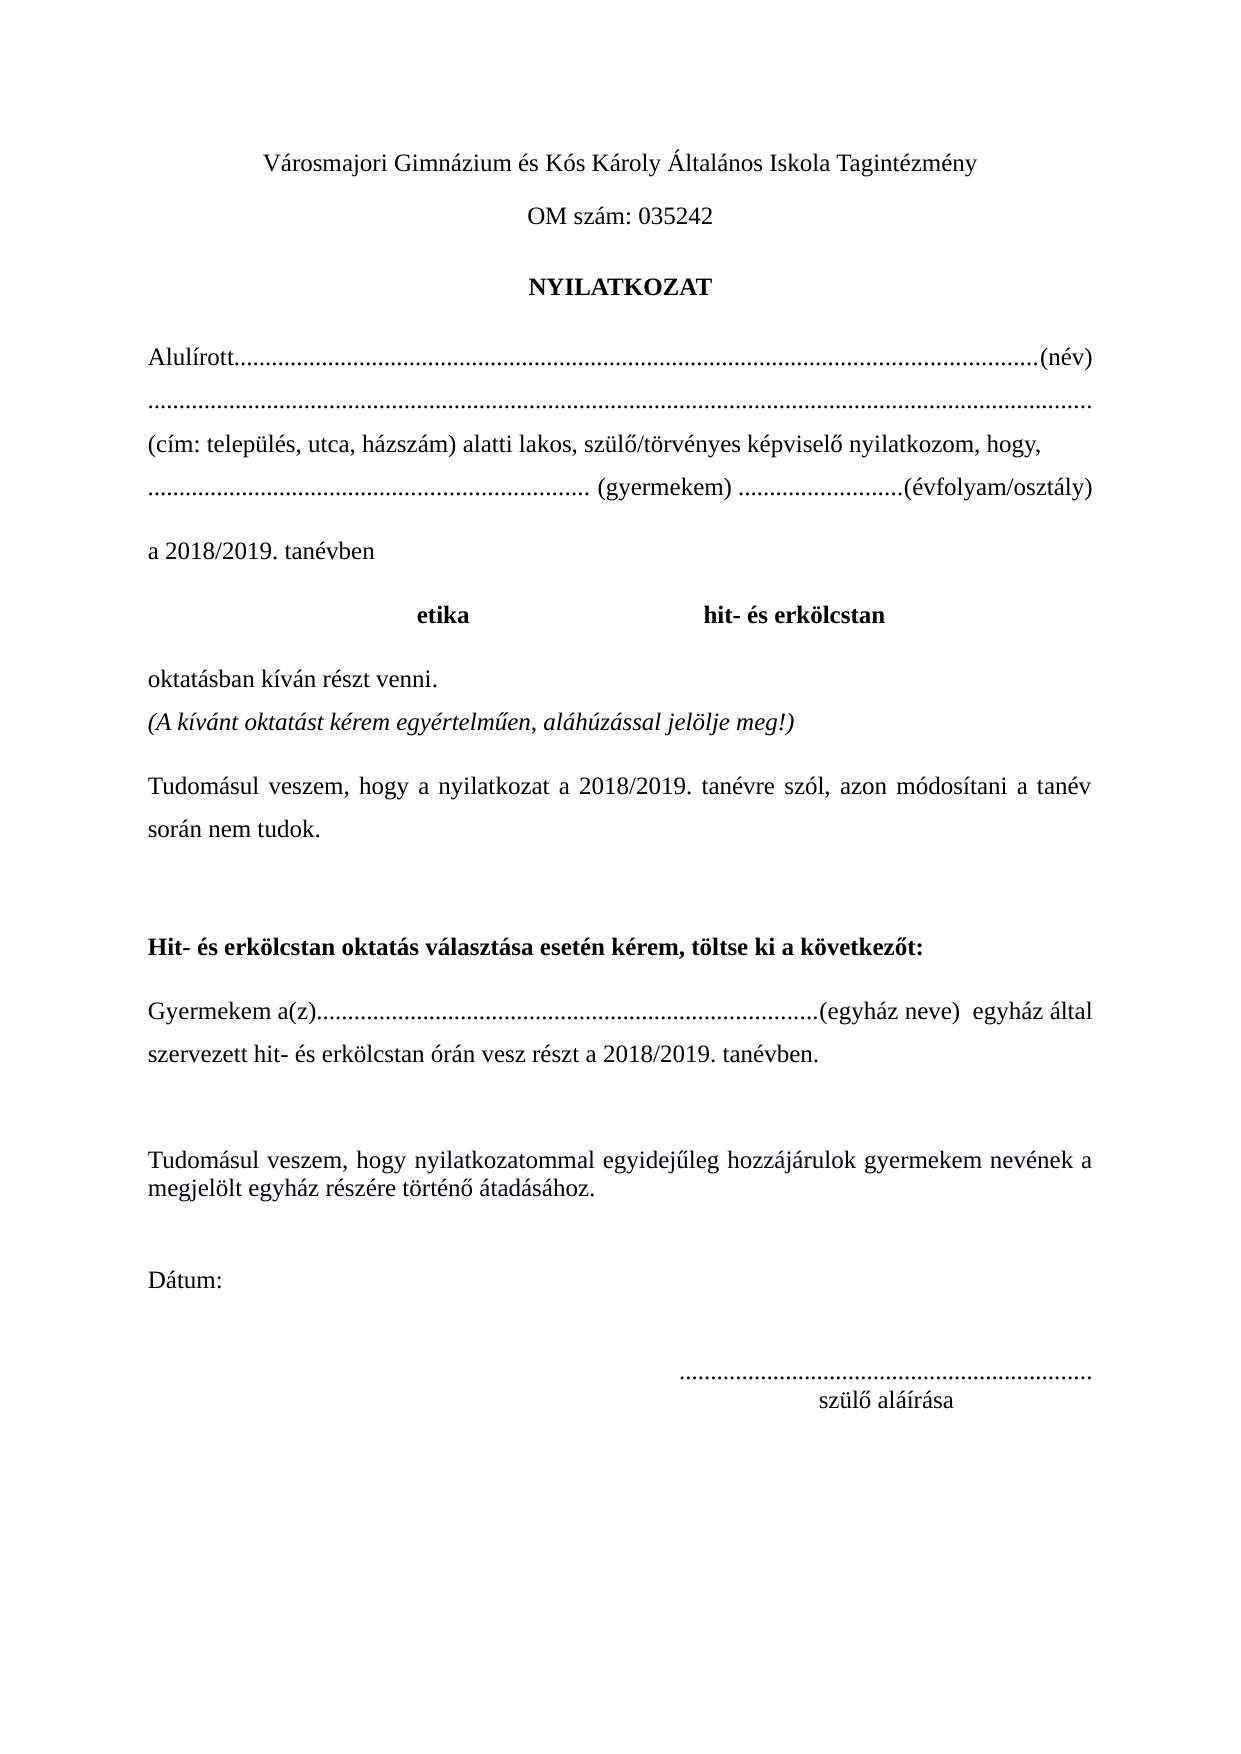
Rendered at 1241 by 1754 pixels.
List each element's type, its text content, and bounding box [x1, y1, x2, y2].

text a 2018/2019. tanévben [148, 536, 1093, 564]
text Tudomásul veszem, hogy a nyilatkozat a 2018/2019. tanévre szól, azon módosítani a tanév során nem tudok. [148, 771, 1093, 843]
text szülő aláírása [679, 1385, 1093, 1413]
text etika hit- és erkölcstan [148, 600, 1093, 628]
text Gyermekem a(z) (egyház neve) egyház által [148, 996, 1093, 1025]
text szervezett hit- és erkölcstan órán vesz részt a 2018/2019. tanévben. [148, 1039, 1093, 1068]
text (cím: település, utca, házszám) alatti lakos, szülő/törvényes képviselő nyilatkozom, hogy, [148, 429, 1093, 457]
text (gyermekem) (évfolyam/osztály) [148, 472, 1093, 501]
text Tudomásul veszem, hogy nyilatkozatommal egyidejűleg hozzájárulok gyermekem nevének a megjelölt egyház részére történő átadásához. [148, 1145, 1093, 1202]
text Alulírott (név) [148, 342, 1093, 371]
text Dátum: [148, 1265, 1093, 1293]
text Hit- és erkölcstan oktatás választása esetén kérem, töltse ki a következőt: [148, 932, 1093, 961]
text OM szám: 035242 [148, 201, 1093, 230]
text NYILATKOZAT [148, 272, 1093, 301]
text oktatásban kíván részt venni. [148, 664, 1093, 692]
text (A kívánt oktatást kérem egyértelműen, aláhúzással jelölje meg!) [148, 707, 1093, 736]
text Városmajori Gimnázium és Kós Károly Általános Iskola Tagintézmény [148, 148, 1093, 176]
